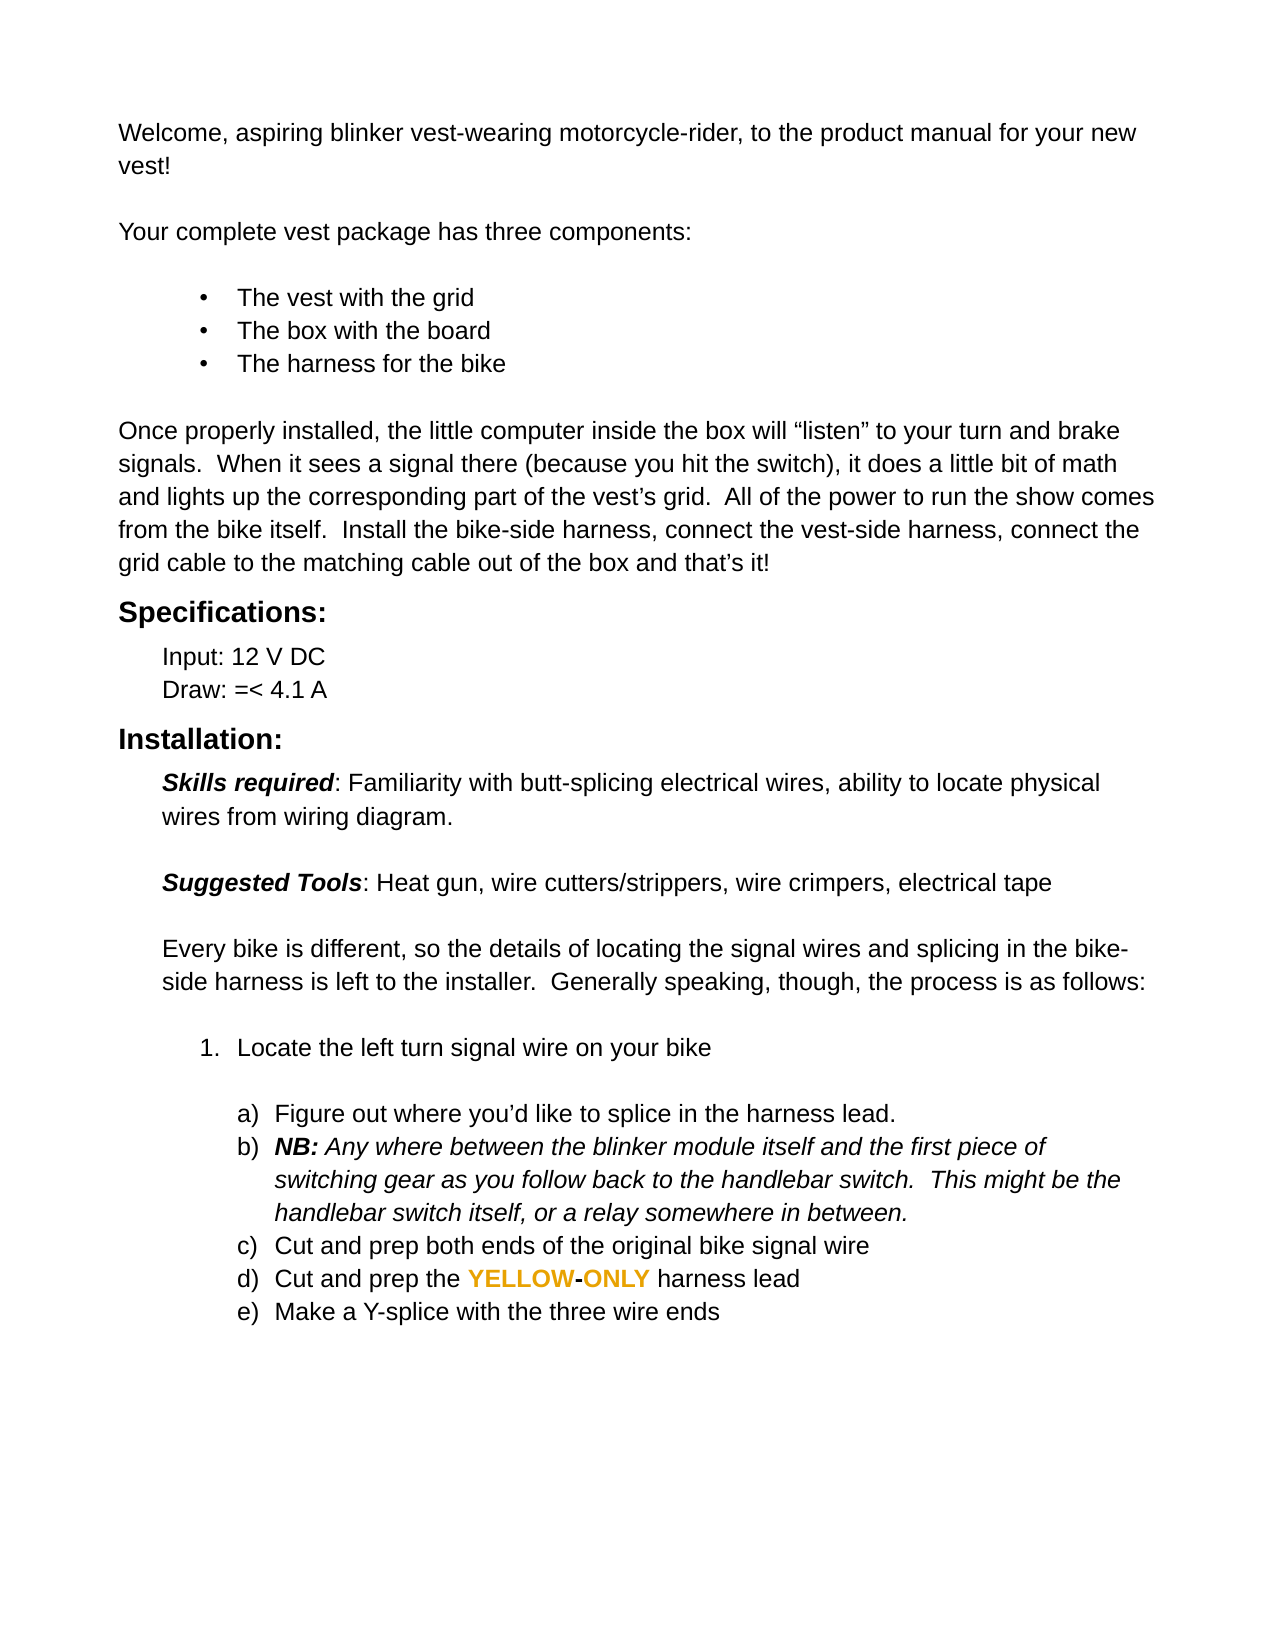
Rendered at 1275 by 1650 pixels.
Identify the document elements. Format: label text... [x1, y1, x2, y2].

text Welcome, aspiring blinker vest-wearing motorcycle-rider, to the product manual for your new vest! [118, 118, 1157, 180]
subtitle Specifications: [118, 595, 1157, 629]
list Make a Y-splice with the three wire ends [237, 1297, 1157, 1326]
text Draw: =< 4.1 A [118, 674, 1157, 703]
list Locate the left turn signal wire on your bike [199, 1033, 1157, 1061]
text Suggested Tools: Heat gun, wire cutters/strippers, wire crimpers, electrical tape [162, 867, 1157, 896]
list The vest with the grid [199, 283, 1157, 312]
subtitle Installation: [118, 722, 1157, 756]
list NB: Any where between the blinker module itself and the first piece of switching gear as you follow back to the handlebar switch. This might be the handlebar switch itself, or a relay somewhere in between. [237, 1132, 1157, 1226]
text Every bike is different, so the details of locating the signal wires and splicing in the bike-side harness is left to the installer. Generally speaking, though, the process is as follows: [162, 933, 1157, 995]
list Cut and prep the YELLOW-ONLY harness lead [237, 1264, 1157, 1292]
list Figure out where you’d like to splice in the harness lead. [237, 1099, 1157, 1127]
text Input: 12 V DC [118, 642, 1157, 670]
list The box with the board [199, 316, 1157, 345]
text Skills required: Familiarity with butt-splicing electrical wires, ability to locate physical wires from wiring diagram. [162, 768, 1157, 830]
text Once properly installed, the little computer inside the box will “listen” to your turn and brake signals. When it sees a signal there (because you hit the switch), it does a little bit of math and lights up the corresponding part of the vest’s grid. All of the power to run the show comes from the bike itself. Install the bike-side harness, connect the vest-side harness, connect the grid cable to the matching cable out of the box and that’s it! [118, 416, 1157, 576]
text Your complete vest package has three components: [118, 217, 1157, 246]
list The harness for the bike [199, 349, 1157, 378]
list Cut and prep both ends of the original bike signal wire [237, 1231, 1157, 1259]
